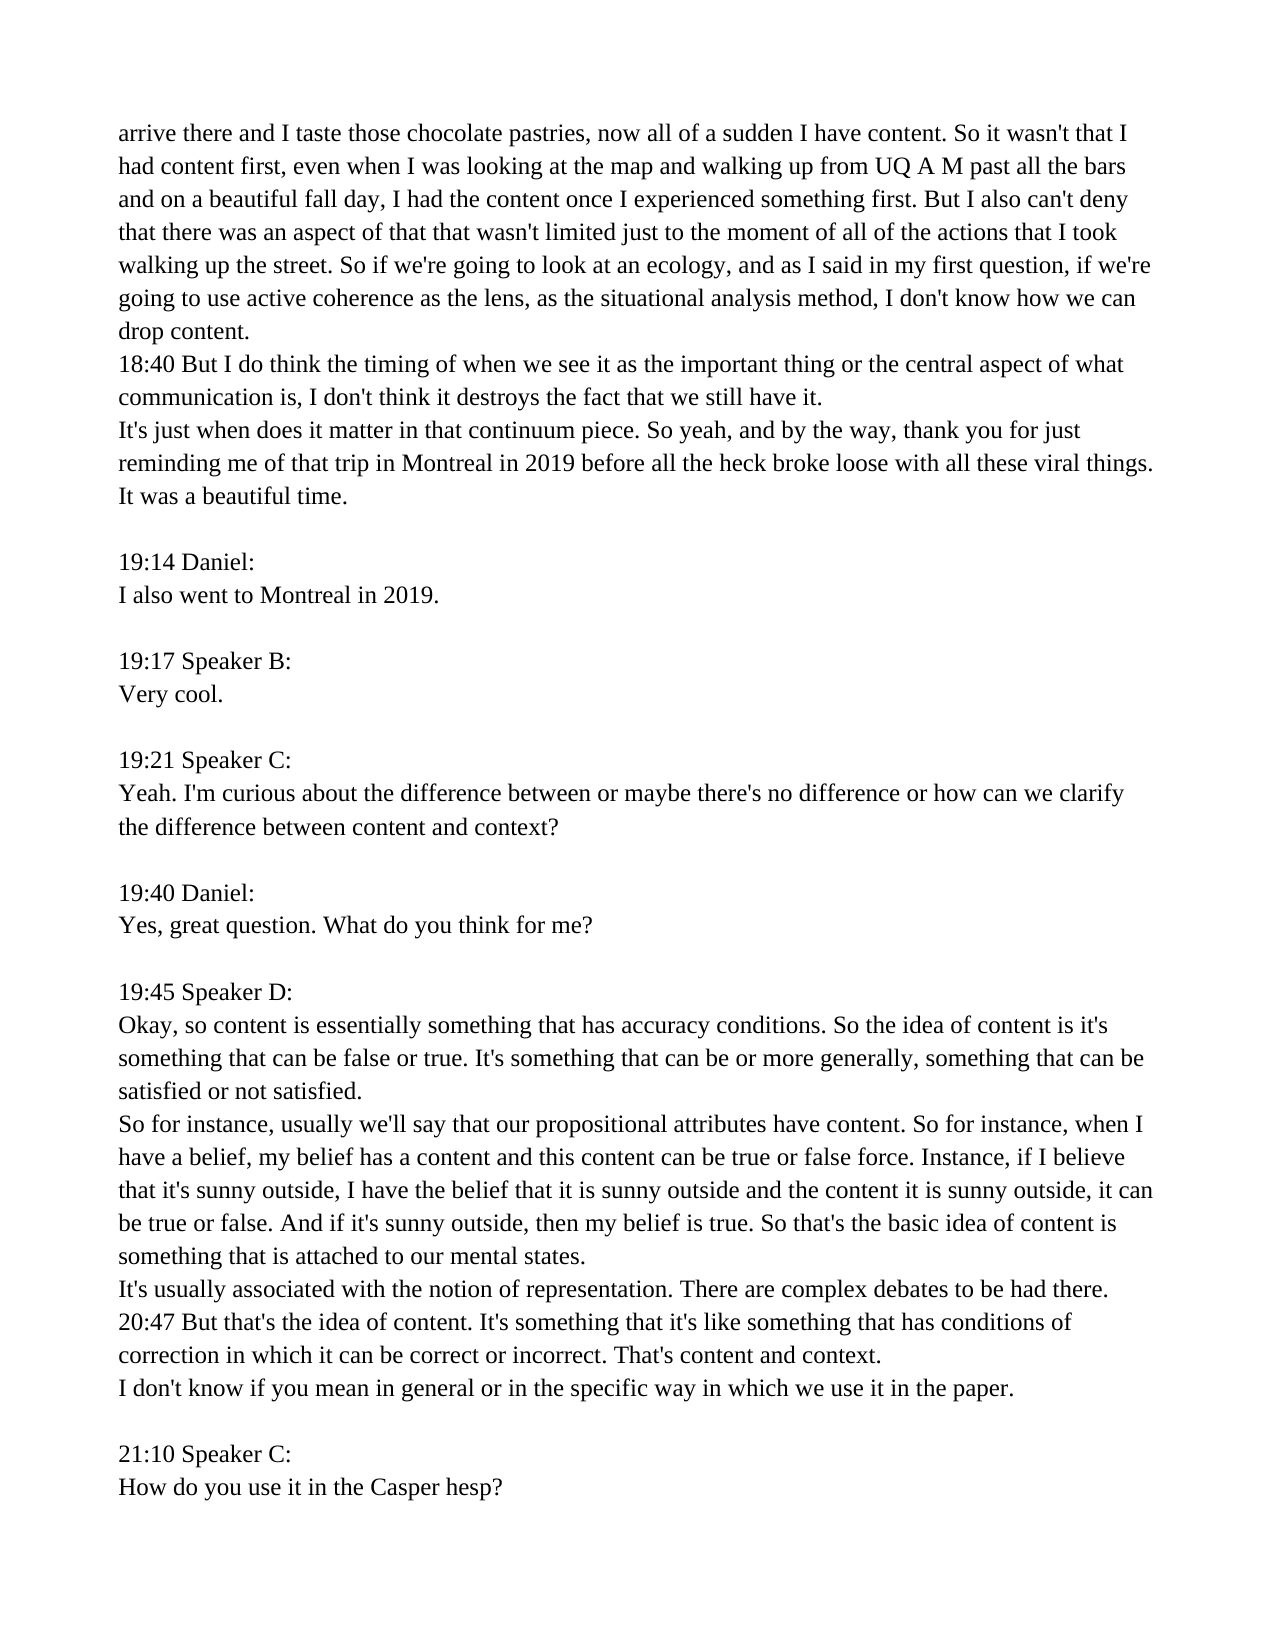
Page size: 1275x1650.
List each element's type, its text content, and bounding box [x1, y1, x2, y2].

text 19:17 Speaker B: [118, 646, 1157, 675]
text 20:47 But that's the idea of content. It's something that it's like something that has conditions of correction in which it can be correct or incorrect. That's content and context. [118, 1307, 1157, 1369]
text How do you use it in the Casper hesp? [118, 1472, 1157, 1501]
text Yes, great question. What do you think for me? [118, 911, 1157, 939]
text It's usually associated with the notion of representation. There are complex debates to be had there. [118, 1274, 1157, 1303]
text Yeah. I'm curious about the difference between or maybe there's no difference or how can we clarify the difference between content and context? [118, 778, 1157, 840]
text 19:14 Daniel: [118, 547, 1157, 576]
text I don't know if you mean in general or in the specific way in which we use it in the paper. [118, 1373, 1157, 1402]
text 19:40 Daniel: [118, 878, 1157, 906]
text Very cool. [118, 679, 1157, 708]
text Okay, so content is essentially something that has accuracy conditions. So the idea of content is it's something that can be false or true. It's something that can be or more generally, something that can be satisfied or not satisfied. [118, 1010, 1157, 1104]
text 21:10 Speaker C: [118, 1439, 1157, 1468]
text 19:45 Speaker D: [118, 977, 1157, 1005]
text It's just when does it matter in that continuum piece. So yeah, and by the way, thank you for just reminding me of that trip in Montreal in 2019 before all the heck broke loose with all these viral things. It was a beautiful time. [118, 415, 1157, 510]
text arrive there and I taste those chocolate pastries, now all of a sudden I have content. So it wasn't that I had content first, even when I was looking at the map and walking up from UQ A M past all the bars and on a beautiful fall day, I had the content once I experienced something first. But I also can't deny that there was an aspect of that that wasn't limited just to the moment of all of the actions that I took walking up the street. So if we're going to look at an ecology, and as I said in my first question, if we're going to use active coherence as the lens, as the situational analysis method, I don't know how we can drop content. [118, 118, 1157, 345]
text 19:21 Speaker C: [118, 746, 1157, 774]
text 18:40 But I do think the timing of when we see it as the important thing or the central aspect of what communication is, I don't think it destroys the fact that we still have it. [118, 349, 1157, 411]
text I also went to Montreal in 2019. [118, 580, 1157, 609]
text So for instance, usually we'll say that our propositional attributes have content. So for instance, when I have a belief, my belief has a content and this content can be true or false force. Instance, if I believe that it's sunny outside, I have the belief that it is sunny outside and the content it is sunny outside, it can be true or false. And if it's sunny outside, then my belief is true. So that's the basic idea of content is something that is attached to our mental states. [118, 1109, 1157, 1269]
